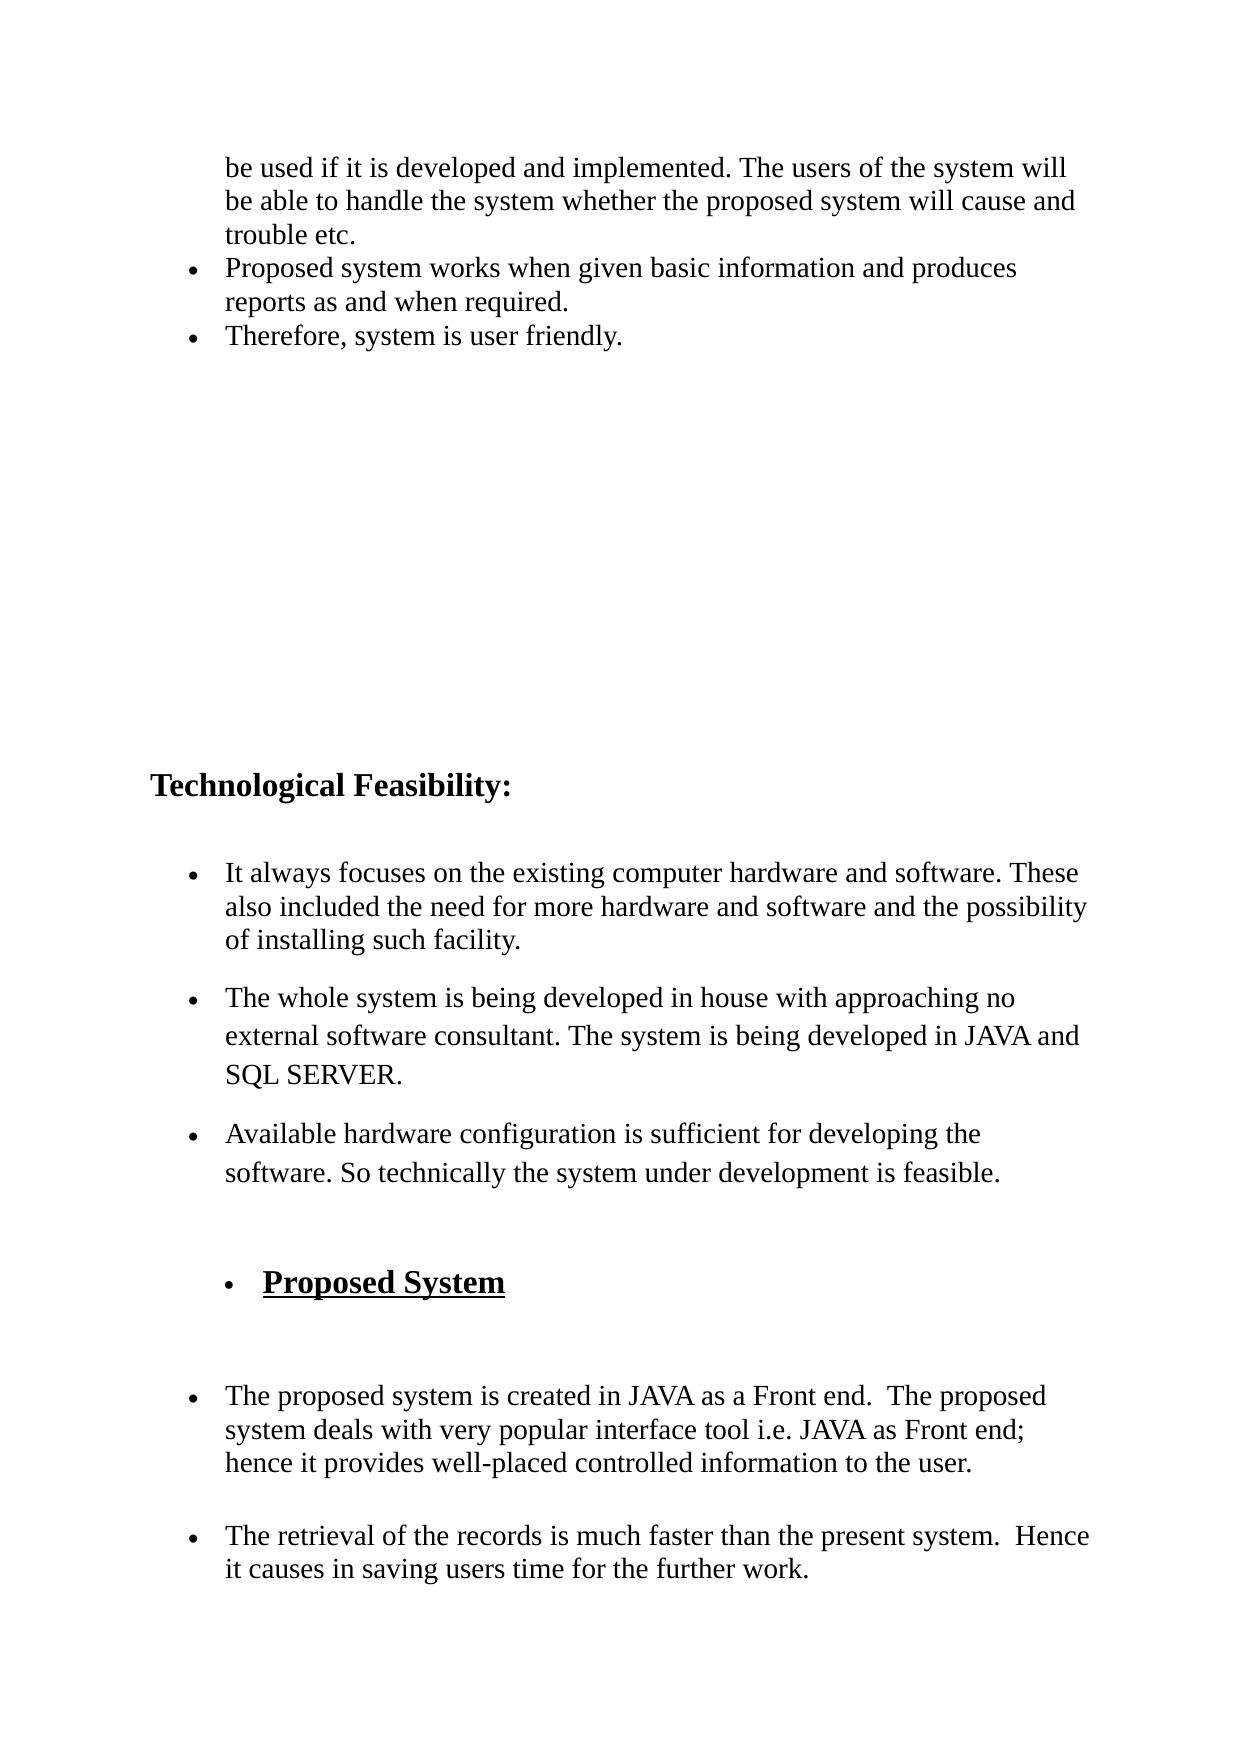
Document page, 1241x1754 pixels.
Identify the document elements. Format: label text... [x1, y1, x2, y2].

list Proposed system works when given basic information and produces reports as and when required. [187, 251, 1090, 318]
list Proposed System [225, 1263, 1090, 1301]
list The proposed system is created in JAVA as a Front end. The proposed system deals with very popular interface tool i.e. JAVA as Front end; hence it provides well-placed controlled information to the user. [187, 1378, 1090, 1479]
list Available hardware configuration is sufficient for developing the software. So technically the system under development is feasible. [187, 1116, 1090, 1188]
list Therefore, system is user friendly. [187, 318, 1090, 351]
list The whole system is being developed in house with approaching no external software consultant. The system is being developed in JAVA and SQL SERVER. [187, 980, 1090, 1090]
list The retrieval of the records is much faster than the present system. Hence it causes in saving users time for the further work. [187, 1518, 1090, 1585]
text Technological Feasibility: [150, 766, 1090, 804]
list It always focuses on the existing computer hardware and software. These also included the need for more hardware and software and the possibility of installing such facility. [187, 855, 1090, 956]
list be used if it is developed and implemented. The users of the system will be able to handle the system whether the proposed system will cause and trouble etc. [187, 150, 1090, 251]
